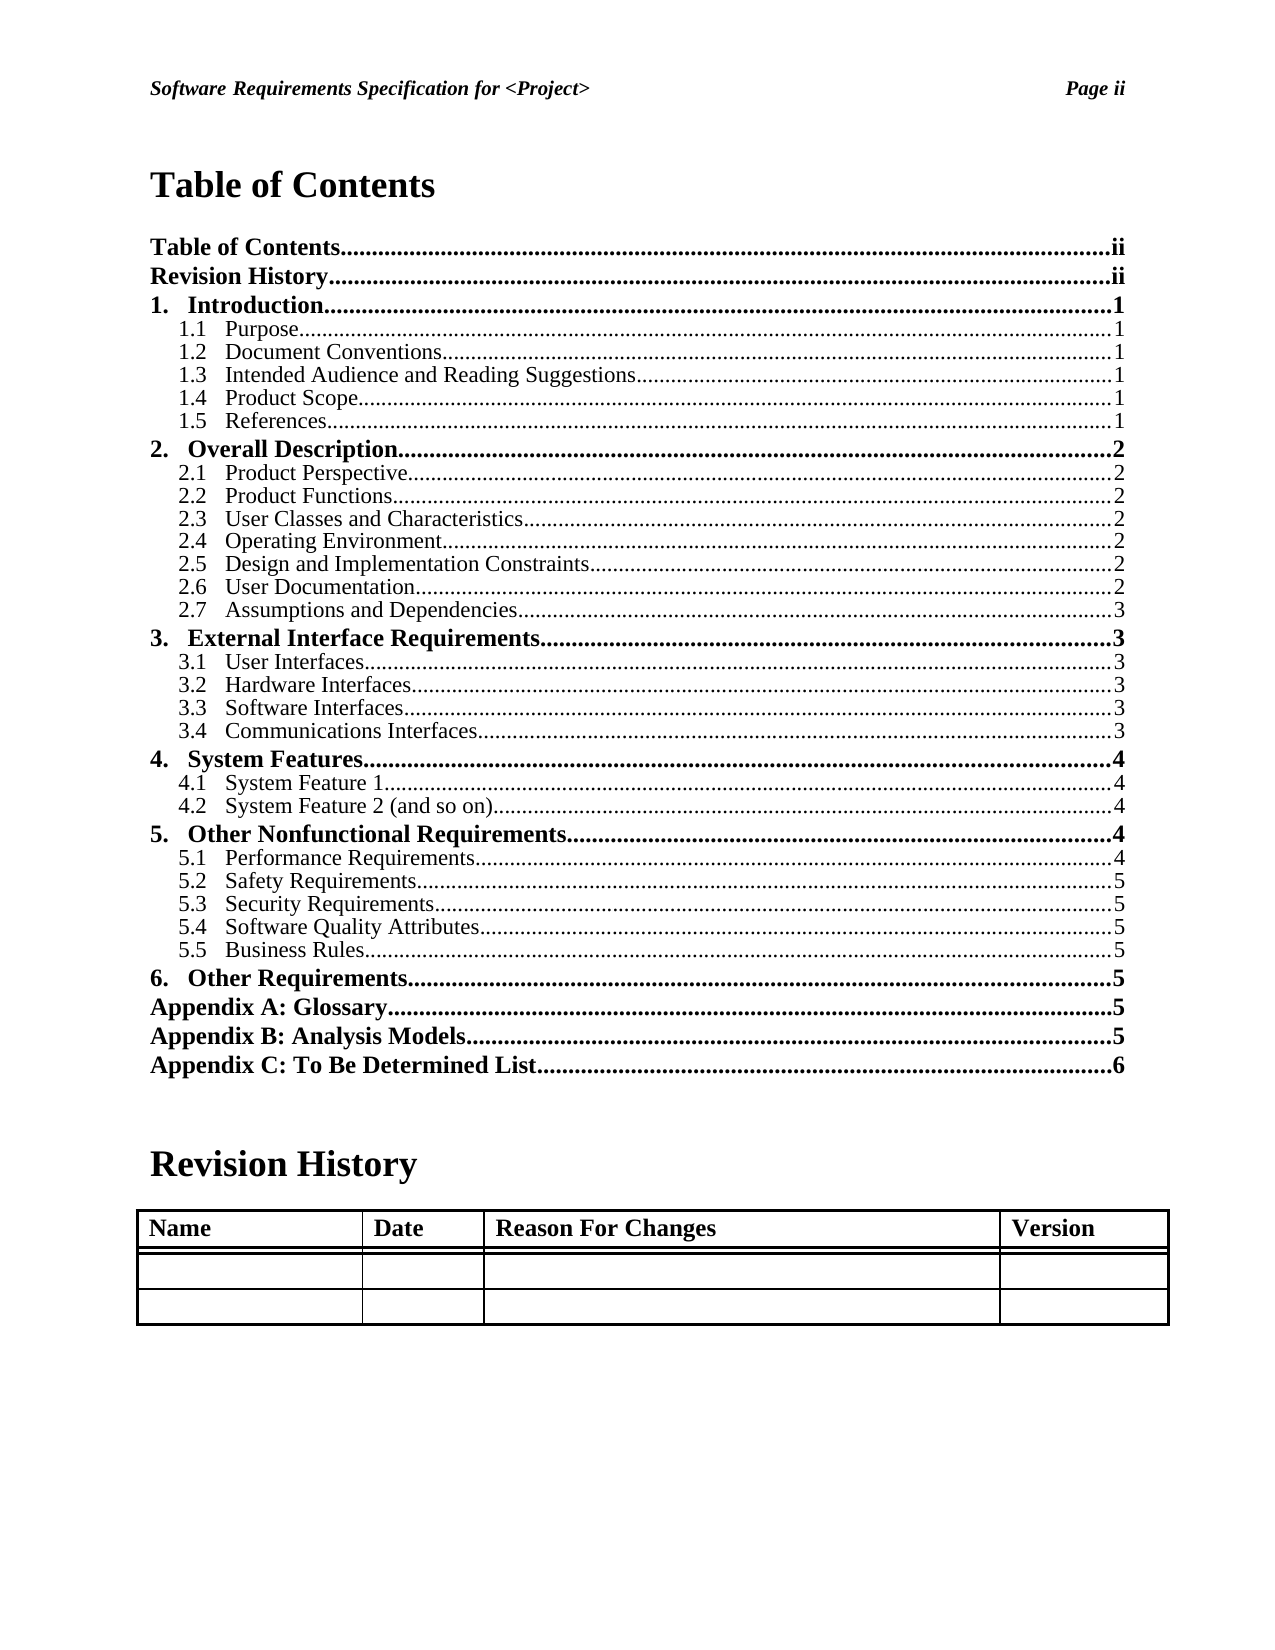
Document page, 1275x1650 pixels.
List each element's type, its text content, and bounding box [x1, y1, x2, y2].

text 6. Other Requirements 5 [150, 968, 1125, 991]
table_header Reason For Changes [485, 1212, 999, 1246]
text 5.1 Performance Requirements 4 [178, 847, 1125, 870]
table_cell [139, 1290, 362, 1323]
text 5.3 Security Requirements 5 [178, 893, 1125, 916]
text 2. Overall Description 2 [150, 439, 1125, 462]
text 1.1 Purpose 1 [178, 318, 1125, 341]
text 1.2 Document Conventions 1 [178, 341, 1125, 364]
text 1.3 Intended Audience and Reading Suggestions 1 [178, 364, 1125, 387]
text 1. Introduction 1 [150, 295, 1125, 318]
text 5. Other Nonfunctional Requirements 4 [150, 824, 1125, 847]
text Revision History [150, 1141, 1125, 1184]
table_cell [485, 1255, 999, 1288]
table_cell [485, 1290, 999, 1323]
text 3.3 Software Interfaces 3 [178, 697, 1125, 720]
text Appendix B: Analysis Models 5 [150, 1026, 1125, 1049]
text Appendix C: To Be Determined List 6 [150, 1056, 1125, 1078]
text 4.1 System Feature 1 4 [178, 772, 1125, 795]
text 3. External Interface Requirements 3 [150, 628, 1125, 651]
text 2.5 Design and Implementation Constraints 2 [178, 553, 1125, 576]
table_cell [363, 1290, 483, 1323]
text 2.1 Product Perspective 2 [178, 462, 1125, 485]
table_cell [1001, 1290, 1167, 1323]
text 2.2 Product Functions 2 [178, 485, 1125, 508]
table_cell [1001, 1255, 1167, 1288]
text 3.1 User Interfaces 3 [178, 651, 1125, 674]
table_header Date [363, 1212, 483, 1246]
text Appendix A: Glossary 5 [150, 997, 1125, 1020]
text 5.2 Safety Requirements 5 [178, 870, 1125, 893]
text 1.5 References 1 [178, 410, 1125, 433]
text 4. System Features 4 [150, 749, 1125, 772]
text 5.5 Business Rules 5 [178, 939, 1125, 962]
text 2.7 Assumptions and Dependencies 3 [178, 599, 1125, 622]
text 3.4 Communications Interfaces 3 [178, 720, 1125, 743]
table_cell [139, 1255, 362, 1288]
text Revision History ii [150, 266, 1125, 289]
text 3.2 Hardware Interfaces 3 [178, 674, 1125, 697]
text 2.4 Operating Environment 2 [178, 531, 1125, 553]
text 1.4 Product Scope 1 [178, 387, 1125, 410]
text Table of Contents [150, 162, 1125, 206]
text 2.3 User Classes and Characteristics 2 [178, 508, 1125, 531]
text 5.4 Software Quality Attributes 5 [178, 916, 1125, 939]
table_header Name [139, 1212, 362, 1246]
table_cell [363, 1255, 483, 1288]
text 2.6 User Documentation 2 [178, 576, 1125, 599]
text Table of Contents ii [150, 237, 1125, 260]
table_header Version [1001, 1212, 1167, 1246]
text 4.2 System Feature 2 (and so on) 4 [178, 795, 1125, 818]
